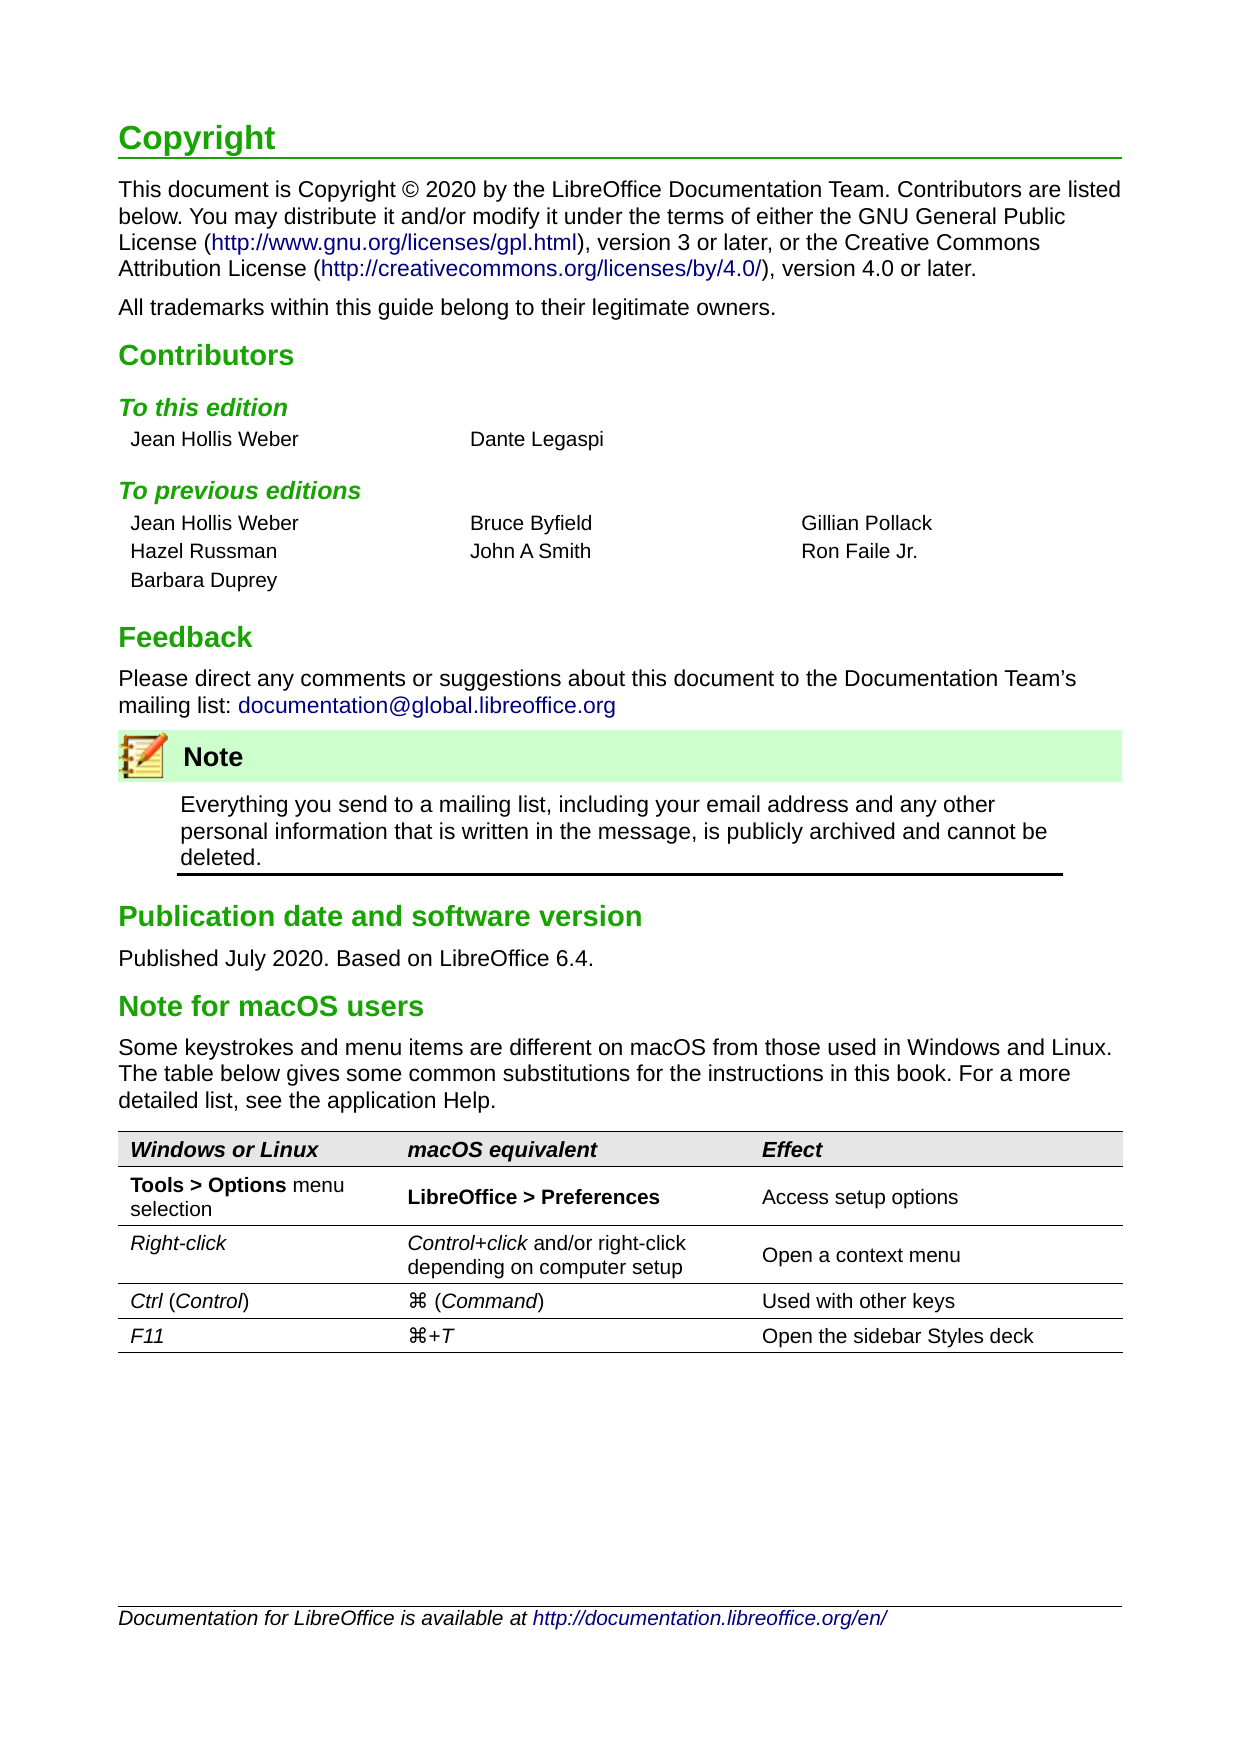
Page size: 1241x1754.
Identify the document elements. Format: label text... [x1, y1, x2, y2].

text This document is Copyright © 2020 by the LibreOffice Documentation Team. Contributors are listed below. You may distribute it and/or modify it under the terms of either the GNU General Public License (http://www.gnu.org/licenses/gpl.html), version 3 or later, or the Creative Commons Attribution License (http://creativecommons.org/licenses/by/4.0/), version 4.0 or later. [118, 176, 1122, 282]
table_header [789, 427, 1122, 456]
table_header Bruce Byfield [458, 511, 789, 539]
table_cell ⌘+T [396, 1319, 750, 1352]
subtitle Publication date and software version [118, 899, 1122, 933]
subtitle Copyright [118, 118, 1122, 157]
picture [119, 731, 170, 782]
subtitle Note for macOS users [118, 989, 1122, 1022]
subtitle Feedback [118, 620, 1122, 653]
table_cell Ctrl (Control) [118, 1284, 396, 1318]
table_cell John A Smith [458, 539, 789, 568]
table_cell [789, 568, 1122, 596]
table_header macOS equivalent [396, 1132, 750, 1166]
table_cell LibreOffice > Preferences [396, 1167, 750, 1225]
table_cell ⌘ (Command) [396, 1284, 750, 1318]
text Some keystrokes and menu items are different on macOS from those used in Windows and Linux. The table below gives some common substitutions for the instructions in this book. For a more detailed list, see the application Help. [118, 1034, 1122, 1113]
table_cell Used with other keys [750, 1284, 1123, 1318]
text All trademarks within this guide belong to their legitimate owners. [118, 294, 1122, 321]
subtitle To this edition [118, 392, 1122, 421]
table_cell Tools > Options menu selection [118, 1167, 396, 1225]
table_cell Access setup options [750, 1167, 1123, 1225]
table_header Dante Legaspi [458, 427, 789, 456]
table_cell Open a context menu [750, 1226, 1123, 1283]
text Please direct any comments or suggestions about this document to the Documentation Team’s mailing list: documentation@global.libreoffice.org [118, 665, 1122, 718]
table_cell Barbara Duprey [118, 568, 458, 596]
table_header Gillian Pollack [789, 511, 1122, 539]
text Everything you send to a mailing list, including your email address and any other personal information that is written in the message, is publicly archived and cannot be deleted. [177, 788, 1063, 873]
table_cell Open the sidebar Styles deck [750, 1319, 1123, 1352]
subtitle Contributors [118, 338, 1122, 372]
table_cell Hazel Russman [118, 539, 458, 568]
table_cell Ron Faile Jr. [789, 539, 1122, 568]
table_header Jean Hollis Weber [118, 511, 458, 539]
table_cell Right-click [118, 1226, 396, 1283]
subtitle Note [118, 730, 1122, 782]
table_cell Control+click and/or right-click depending on computer setup [396, 1226, 750, 1283]
table_header Jean Hollis Weber [118, 427, 458, 456]
table_cell F11 [118, 1319, 396, 1352]
table_header Windows or Linux [118, 1132, 396, 1166]
subtitle To previous editions [118, 476, 1122, 505]
table_header Effect [750, 1132, 1123, 1166]
text Published July 2020. Based on LibreOffice 6.4. [118, 944, 1122, 971]
table_cell [458, 568, 789, 596]
